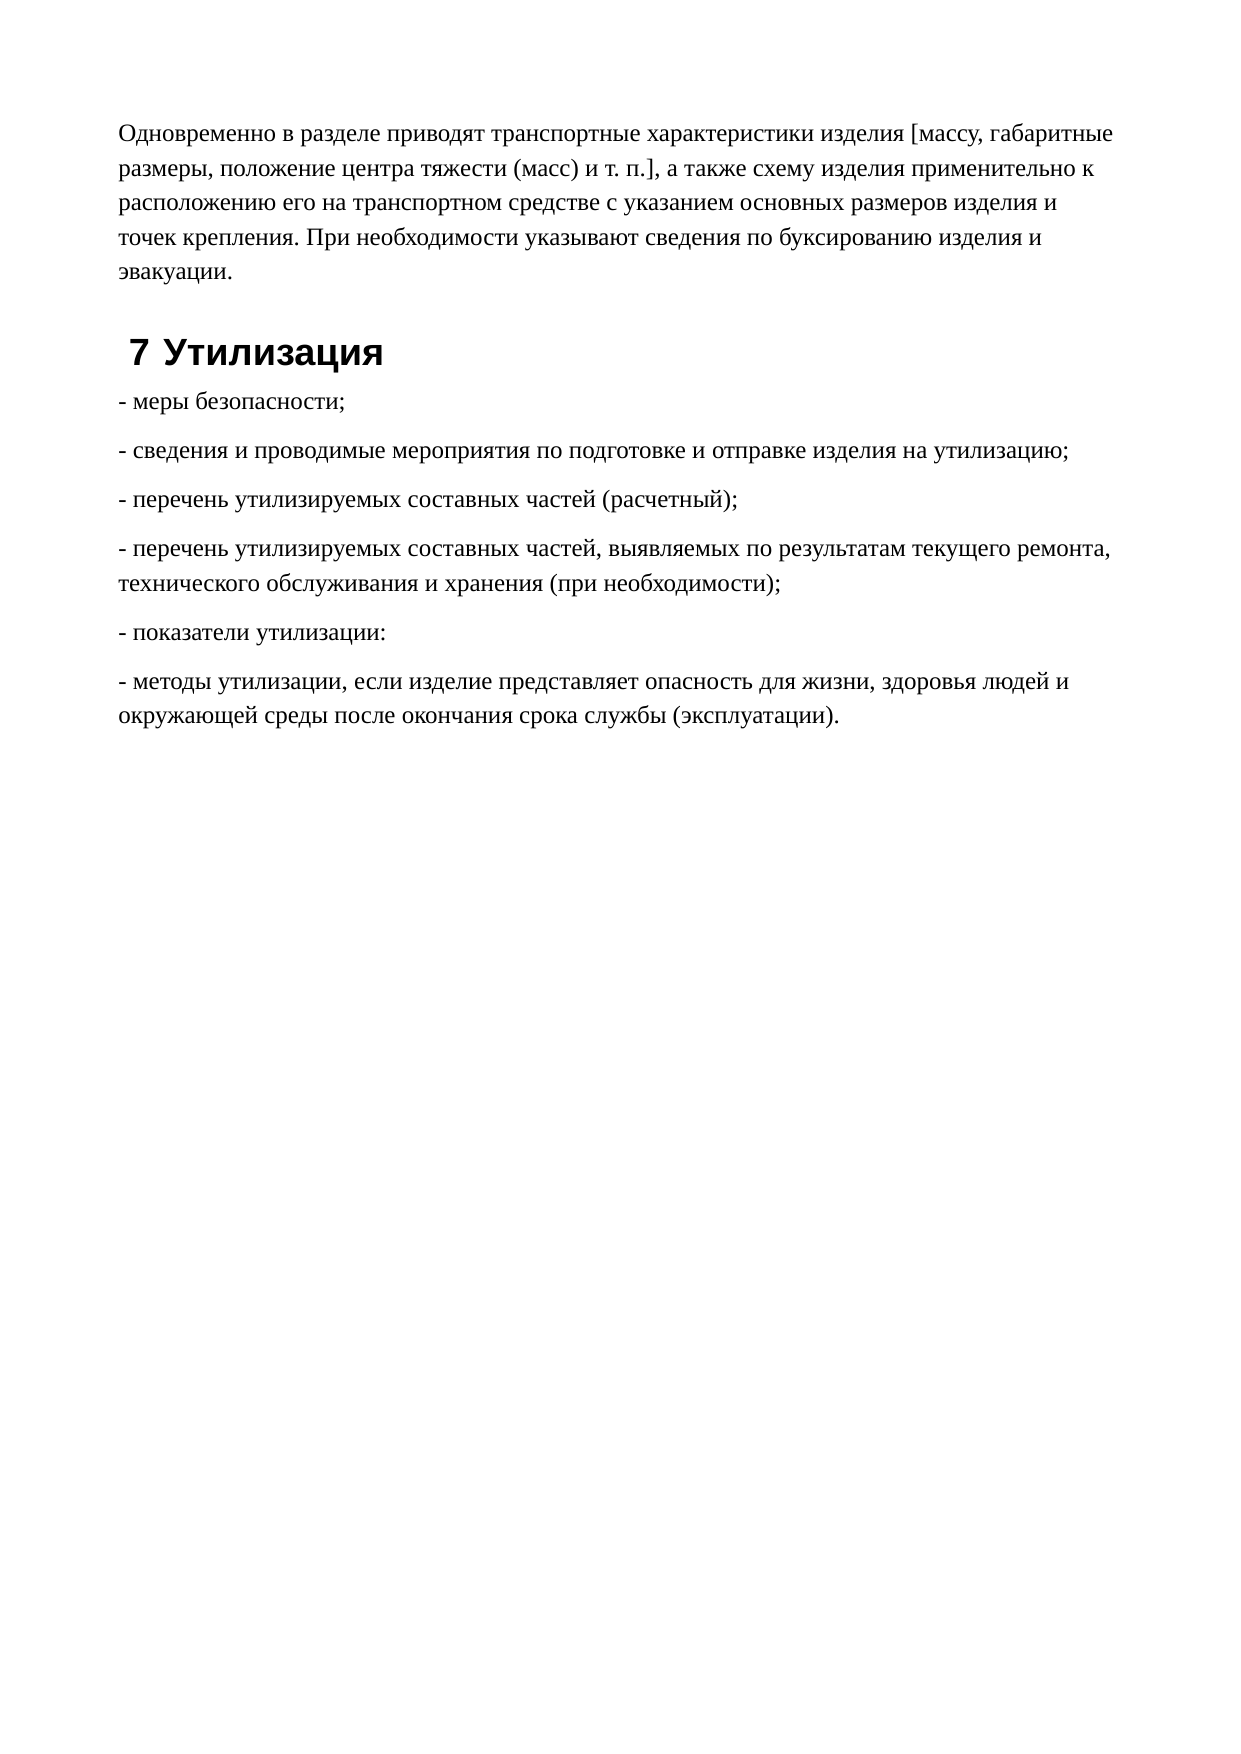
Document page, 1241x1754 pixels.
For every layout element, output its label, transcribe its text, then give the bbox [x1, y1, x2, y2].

text Одновременно в разделе приводят транспортные характеристики изделия [массу, габаритные размеры, положение центра тяжести (масс) и т. п.], а также схему изделия применительно к расположению его на транспортном средстве с указанием основных размеров изделия и точек крепления. При необходимости указывают сведения по буксированию изделия и эвакуации. [118, 118, 1122, 285]
text - перечень утилизируемых составных частей, выявляемых по результатам текущего ремонта, технического обслуживания и хранения (при необходимости); [118, 533, 1122, 597]
subtitle Утилизация [118, 330, 1122, 374]
text - перечень утилизируемых составных частей (расчетный); [118, 484, 1122, 513]
text - показатели утилизации: [118, 617, 1122, 646]
text - методы утилизации, если изделие представляет опасность для жизни, здоровья людей и окружающей среды после окончания срока службы (эксплуатации). [118, 666, 1122, 729]
text - сведения и проводимые мероприятия по подготовке и отправке изделия на утилизацию; [118, 435, 1122, 464]
text - меры безопасности; [118, 386, 1122, 415]
